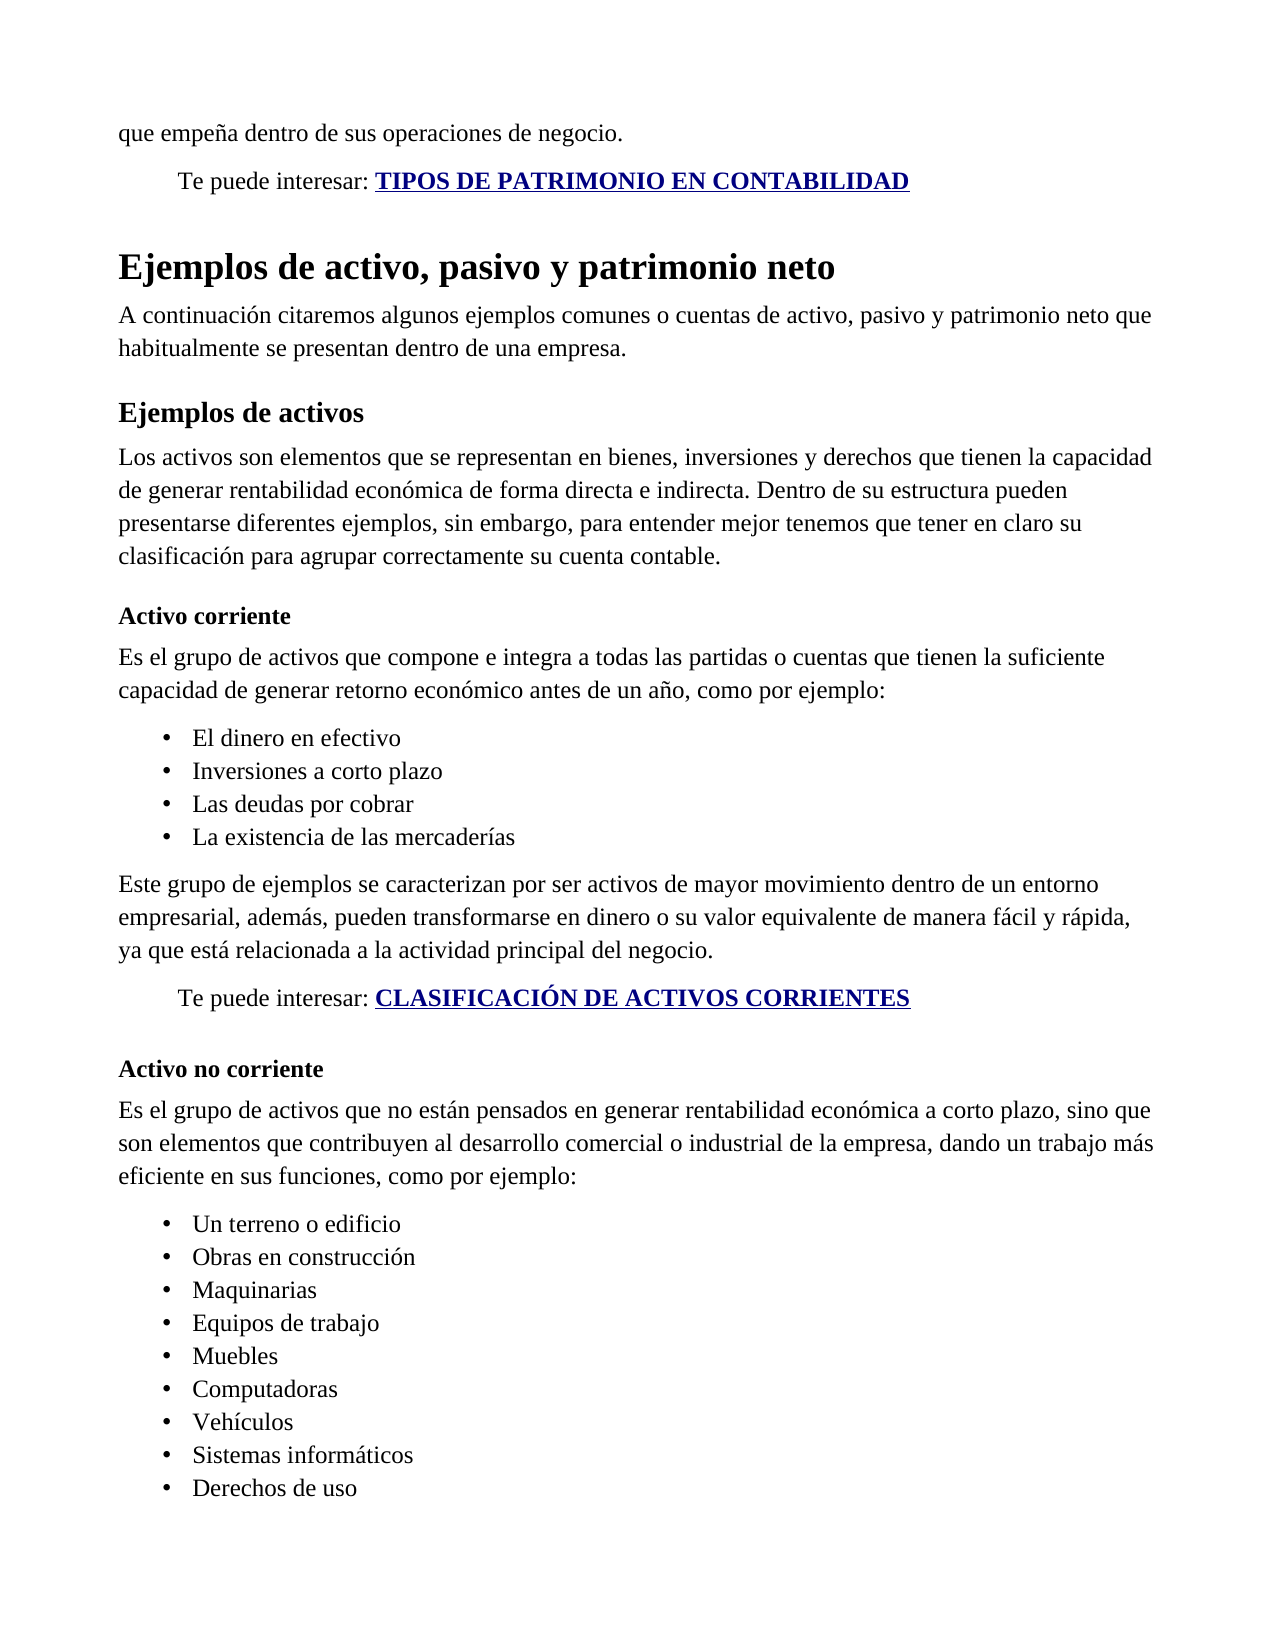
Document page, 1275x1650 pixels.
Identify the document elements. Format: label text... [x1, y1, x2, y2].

list Un terreno o edificio [162, 1209, 1157, 1237]
text A continuación citaremos algunos ejemplos comunes o cuentas de activo, pasivo y patrimonio neto que habitualmente se presentan dentro de una empresa. [118, 300, 1157, 362]
subtitle Activo no corriente [118, 1054, 1157, 1082]
text Este grupo de ejemplos se caracterizan por ser activos de mayor movimiento dentro de un entorno empresarial, además, pueden transformarse en dinero o su valor equivalente de manera fácil y rápida, ya que está relacionada a la actividad principal del negocio. [118, 869, 1157, 964]
subtitle Activo corriente [118, 601, 1157, 629]
list Equipos de trabajo [162, 1308, 1157, 1336]
text Te puede interesar: CLASIFICACIÓN DE ACTIVOS CORRIENTES [177, 983, 1098, 1012]
list Muebles [162, 1341, 1157, 1369]
list Maquinarias [162, 1275, 1157, 1303]
text Es el grupo de activos que compone e integra a todas las partidas o cuentas que tienen la suficiente capacidad de generar retorno económico antes de un año, como por ejemplo: [118, 642, 1157, 704]
list La existencia de las mercaderías [162, 822, 1157, 851]
list Vehículos [162, 1407, 1157, 1436]
list Inversiones a corto plazo [162, 756, 1157, 784]
list Derechos de uso [162, 1473, 1157, 1502]
list Las deudas por cobrar [162, 789, 1157, 817]
text Los activos son elementos que se representan en bienes, inversiones y derechos que tienen la capacidad de generar rentabilidad económica de forma directa e indirecta. Dentro de su estructura pueden presentarse diferentes ejemplos, sin embargo, para entender mejor tenemos que tener en claro su clasificación para agrupar correctamente su cuenta contable. [118, 442, 1157, 569]
subtitle Ejemplos de activos [118, 396, 1157, 429]
list Sistemas informáticos [162, 1440, 1157, 1468]
text Te puede interesar: TIPOS DE PATRIMONIO EN CONTABILIDAD [177, 166, 1098, 194]
subtitle Ejemplos de activo, pasivo y patrimonio neto [118, 245, 1157, 288]
text que empeña dentro de sus operaciones de negocio. [118, 118, 1157, 147]
list El dinero en efectivo [162, 723, 1157, 751]
list Computadoras [162, 1374, 1157, 1402]
list Obras en construcción [162, 1242, 1157, 1270]
text Es el grupo de activos que no están pensados en generar rentabilidad económica a corto plazo, sino que son elementos que contribuyen al desarrollo comercial o industrial de la empresa, dando un trabajo más eficiente en sus funciones, como por ejemplo: [118, 1095, 1157, 1190]
